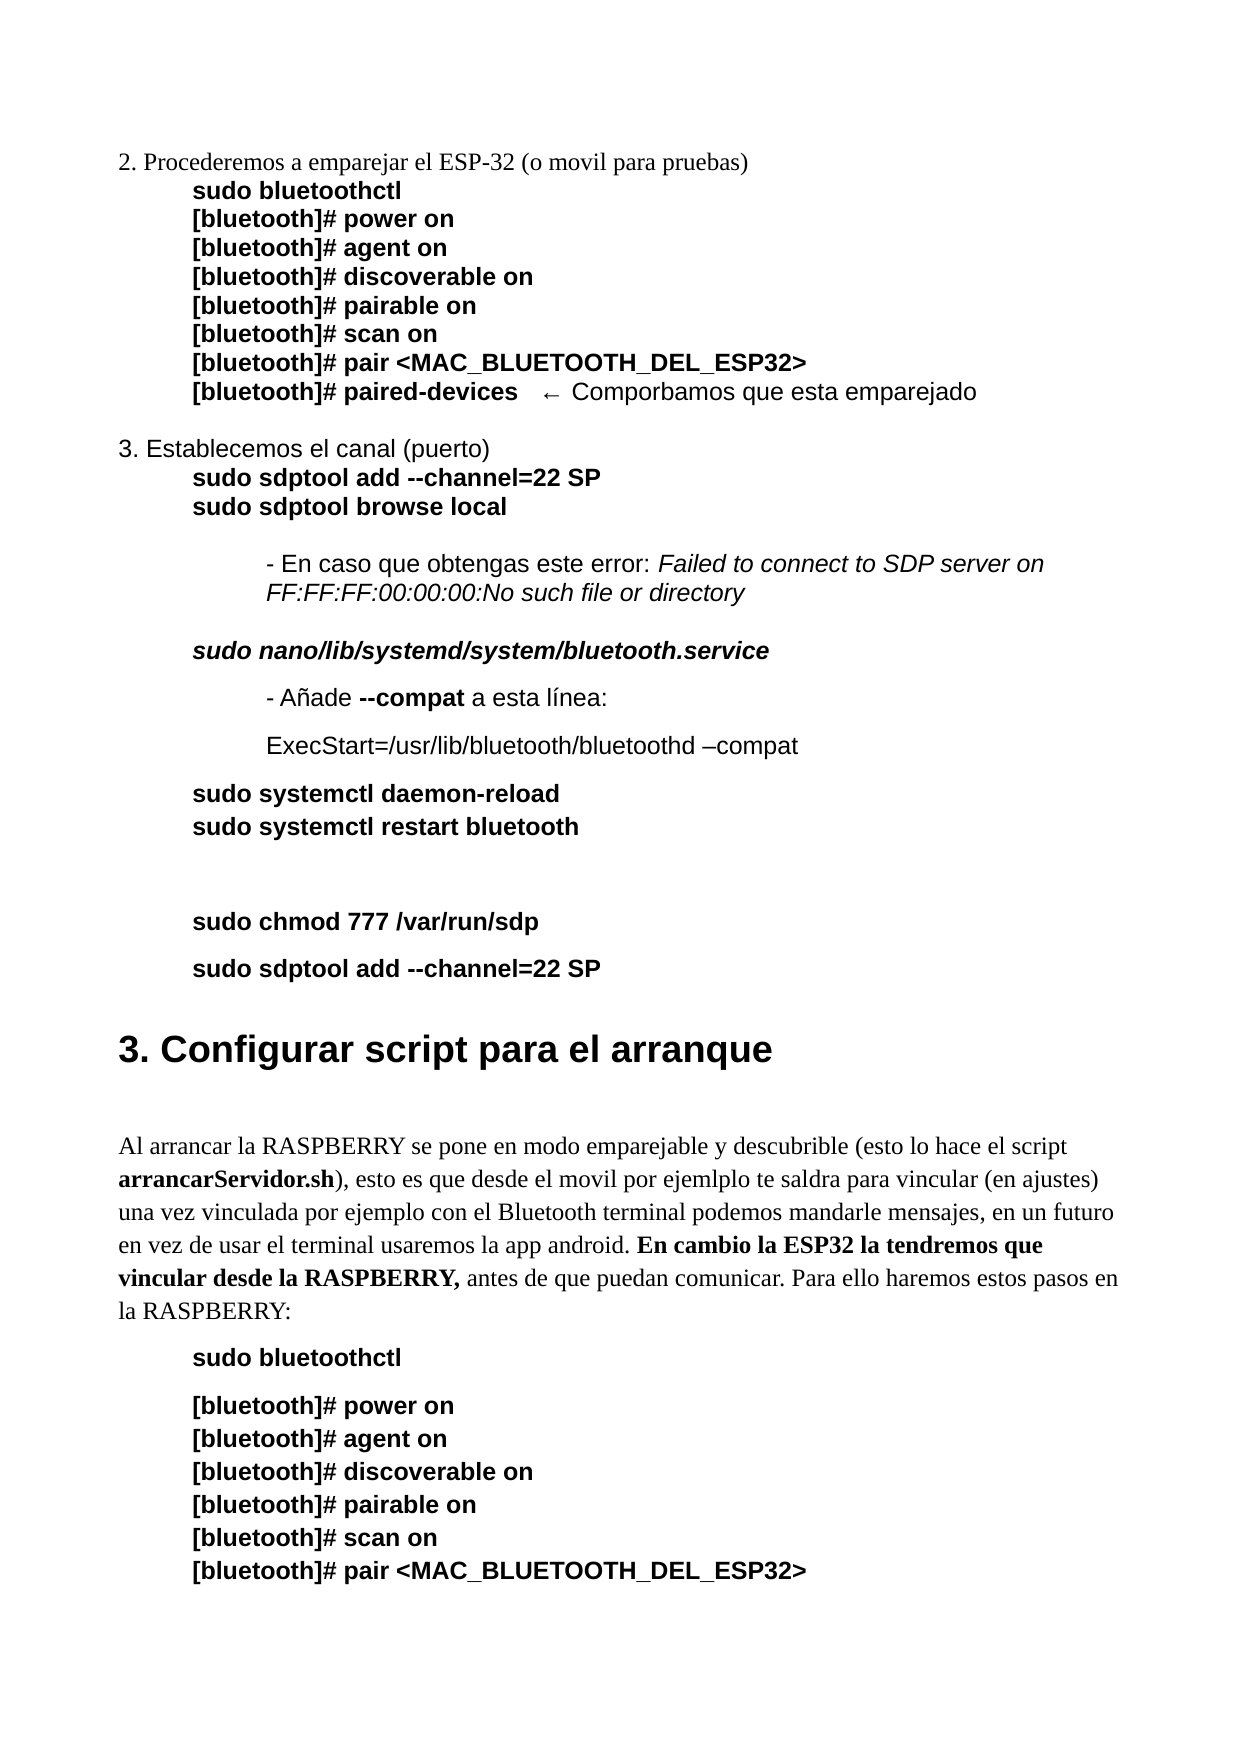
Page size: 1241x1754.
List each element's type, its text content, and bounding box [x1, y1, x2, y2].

text sudo sdptool add --channel=22 SP [118, 954, 1122, 983]
text sudo sdptool browse local [118, 492, 1122, 521]
subtitle 3. Configurar script para el arranque [118, 1027, 1122, 1071]
text sudo bluetoothctl [118, 176, 1122, 204]
text Al arrancar la RASPBERRY se pone en modo emparejable y descubrible (esto lo hace el script arrancarServidor.sh), esto es que desde el movil por ejemlplo te saldra para vincular (en ajustes) una vez vinculada por ejemplo con el Bluetooth terminal podemos mandarle mensajes, en un futuro en vez de usar el terminal usaremos la app android. En cambio la ESP32 la tendremos que vincular desde la RASPBERRY, antes de que puedan comunicar. Para ello haremos estos pasos en la RASPBERRY: [118, 1131, 1122, 1324]
text [bluetooth]# power on [bluetooth]# agent on [bluetooth]# discoverable on [bluetooth]# pairable on [bluetooth]# scan on [bluetooth]# pair <MAC_BLUETOOTH_DEL_ESP32> [118, 1391, 1122, 1585]
text - En caso que obtengas este error: Failed to connect to SDP server on FF:FF:FF:00:00:00:No such file or directory [118, 549, 1122, 607]
text - Añade --compat a esta línea: [118, 683, 1122, 712]
text [bluetooth]# paired-devices ← Comporbamos que esta emparejado [118, 377, 1122, 406]
text [bluetooth]# power on [bluetooth]# agent on [bluetooth]# discoverable on [bluetooth]# pairable on [bluetooth]# scan on [bluetooth]# pair <MAC_BLUETOOTH_DEL_ESP32> [118, 204, 1122, 377]
text 3. Establecemos el canal (puerto) [118, 434, 1122, 463]
text sudo bluetoothctl [118, 1343, 1122, 1372]
text sudo nano/lib/systemd/system/bluetooth.service [118, 636, 1122, 664]
text 2. Procederemos a emparejar el ESP-32 (o movil para pruebas) [118, 147, 1122, 176]
text sudo chmod 777 /var/run/sdp [118, 907, 1122, 936]
text sudo sdptool add --channel=22 SP [118, 463, 1122, 492]
text ExecStart=/usr/lib/bluetooth/bluetoothd –compat [118, 731, 1122, 760]
text sudo systemctl daemon-reload sudo systemctl restart bluetooth [118, 778, 1122, 840]
